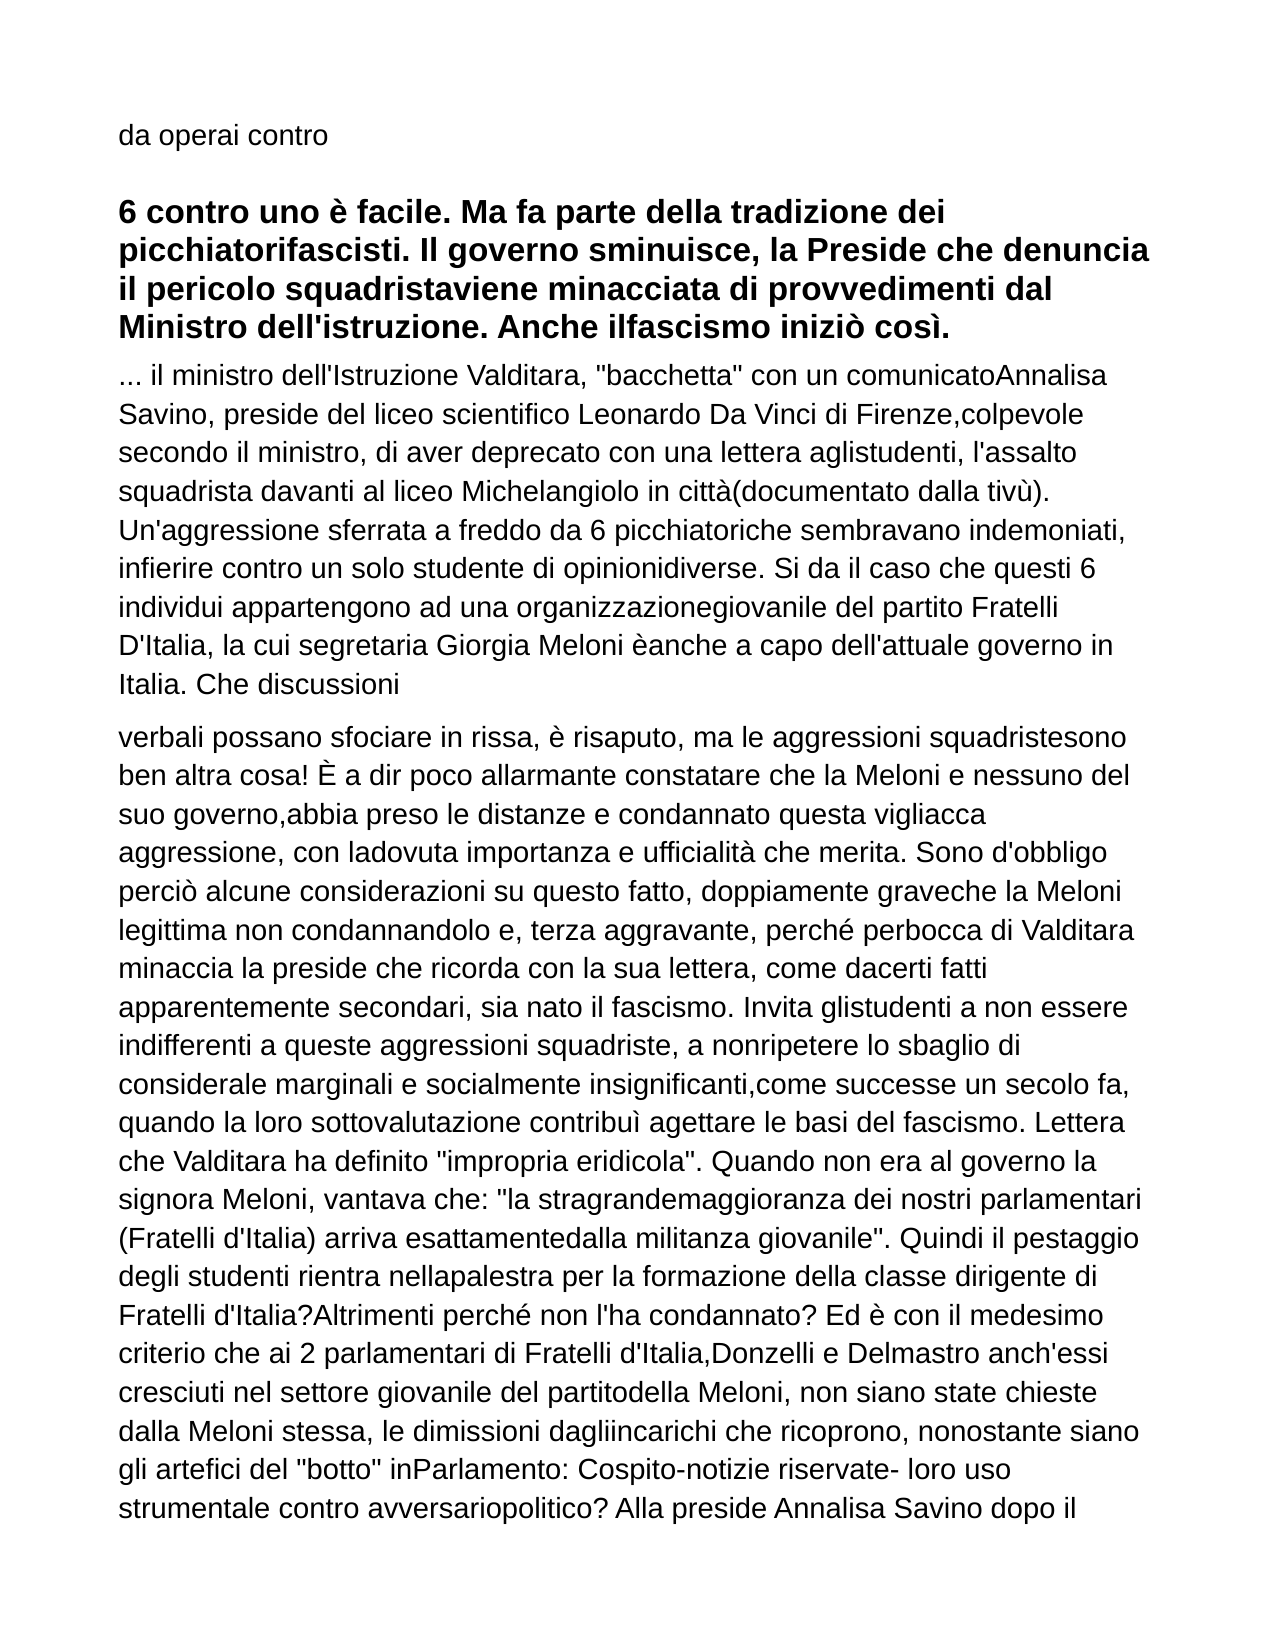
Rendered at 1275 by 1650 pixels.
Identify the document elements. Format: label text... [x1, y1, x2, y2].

subtitle 6 contro uno è facile. Ma fa parte della tradizione dei picchiatorifascisti. Il governo sminuisce, la Preside che denuncia il pericolo squadristaviene minacciata di provvedimenti dal Ministro dell'istruzione. Anche ilfascismo iniziò così. [118, 192, 1157, 346]
text ... il ministro dell'Istruzione Valditara, "bacchetta" con un comunicatoAnnalisa Savino, preside del liceo scientifico Leonardo Da Vinci di Firenze,colpevole secondo il ministro, di aver deprecato con una lettera aglistudenti, l'assalto squadrista davanti al liceo Michelangiolo in città(documentato dalla tivù). Un'aggressione sferrata a freddo da 6 picchiatoriche sembravano indemoniati, infierire contro un solo studente di opinionidiverse. Si da il caso che questi 6 individui appartengono ad una organizzazionegiovanile del partito Fratelli D'Italia, la cui segretaria Giorgia Meloni èanche a capo dell'attuale governo in Italia. Che discussioni [118, 358, 1157, 700]
text verbali possano sfociare in rissa, è risaputo, ma le aggressioni squadristesono ben altra cosa! È a dir poco allarmante constatare che la Meloni e nessuno del suo governo,abbia preso le distanze e condannato questa vigliacca aggressione, con ladovuta importanza e ufficialità che merita. Sono d'obbligo perciò alcune considerazioni su questo fatto, doppiamente graveche la Meloni legittima non condannandolo e, terza aggravante, perché perbocca di Valditara minaccia la preside che ricorda con la sua lettera, come dacerti fatti apparentemente secondari, sia nato il fascismo. Invita glistudenti a non essere indifferenti a queste aggressioni squadriste, a nonripetere lo sbaglio di considerale marginali e socialmente insignificanti,come successe un secolo fa, quando la loro sottovalutazione contribuì agettare le basi del fascismo. Lettera che Valditara ha definito "impropria eridicola". Quando non era al governo la signora Meloni, vantava che: "la stragrandemaggioranza dei nostri parlamentari (Fratelli d'Italia) arriva esattamentedalla militanza giovanile". Quindi il pestaggio degli studenti rientra nellapalestra per la formazione della classe dirigente di Fratelli d'Italia?Altrimenti perché non l'ha condannato? Ed è con il medesimo criterio che ai 2 parlamentari di Fratelli d'Italia,Donzelli e Delmastro anch'essi cresciuti nel settore giovanile del partitodella Meloni, non siano state chieste dalla Meloni stessa, le dimissioni dagliincarichi che ricoprono, nonostante siano gli artefici del "botto" inParlamento: Cospito-notizie riservate- loro uso strumentale contro avversariopolitico? Alla preside Annalisa Savino dopo il [118, 720, 1157, 1524]
text da operai contro [118, 118, 1157, 152]
